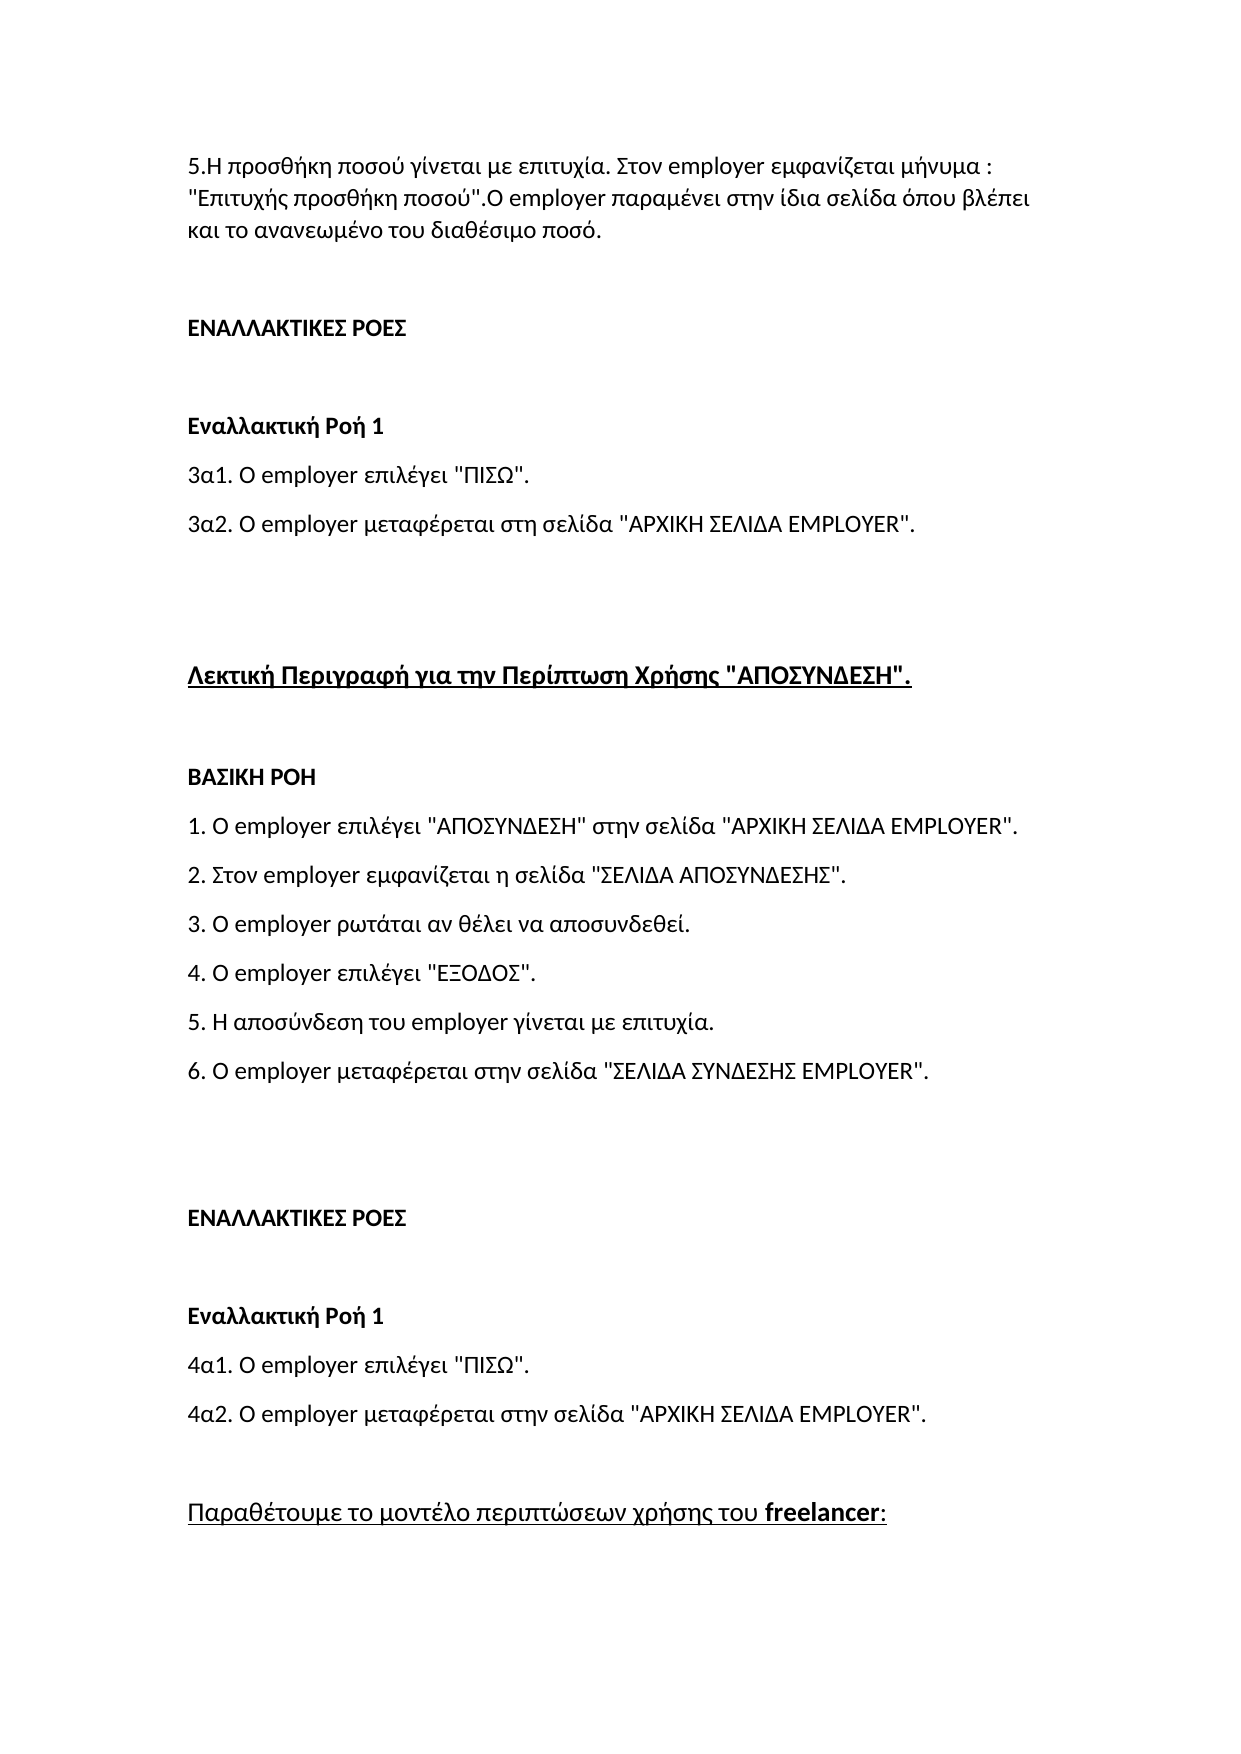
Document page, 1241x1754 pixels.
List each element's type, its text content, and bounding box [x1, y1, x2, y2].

text ΒΑΣΙΚΗ ΡΟΗ [187, 761, 1053, 792]
text 2. Στον employer εμφανίζεται η σελίδα "ΣΕΛΙΔΑ ΑΠΟΣΥΝΔΕΣΗΣ". [187, 859, 1053, 890]
text Εναλλακτική Ροή 1 [187, 1300, 1053, 1330]
text 4α1. O employer επιλέγει "ΠΙΣΩ". [187, 1349, 1053, 1379]
text 3α2. O employer μεταφέρεται στη σελίδα "ΑΡΧΙΚΗ ΣΕΛΙΔΑ EMPLOYER". [187, 508, 1053, 539]
text 3α1. Ο employer επιλέγει "ΠΙΣΩ". [187, 459, 1053, 490]
text 4α2. O employer μεταφέρεται στην σελίδα "ΑΡΧΙΚΗ ΣΕΛΙΔΑ EMPLOYER". [187, 1398, 1053, 1428]
text ΕΝΑΛΛΑΚΤΙΚΕΣ ΡΟΕΣ [187, 1202, 1053, 1232]
text 5.Η προσθήκη ποσού γίνεται με επιτυχία. Στον employer εμφανίζεται μήνυμα : "Επιτυχής προσθήκη ποσού".Ο employer παραμένει στην ίδια σελίδα όπου βλέπει και το ανανεωμένο του διαθέσιμο ποσό. [187, 150, 1053, 245]
text 5. Η αποσύνδεση του employer γίνεται με επιτυχία. [187, 1006, 1053, 1037]
text 3. O employer ρωτάται αν θέλει να αποσυνδεθεί. [187, 908, 1053, 939]
text Εναλλακτική Ροή 1 [187, 410, 1053, 441]
text 1. O employer επιλέγει "ΑΠΟΣΥΝΔΕΣΗ" στην σελίδα "ΑΡΧΙΚΗ ΣΕΛΙΔΑ EMPLOYER". [187, 810, 1053, 841]
text ΕΝΑΛΛΑΚΤΙΚΕΣ ΡΟΕΣ [187, 312, 1053, 343]
text 6. Ο employer μεταφέρεται στην σελίδα "ΣΕΛΙΔΑ ΣΥΝΔΕΣΗΣ EMPLOYER". [187, 1055, 1053, 1086]
text Παραθέτουμε το μοντέλο περιπτώσεων χρήσης του freelancer: [187, 1496, 1053, 1529]
text 4. Ο employer επιλέγει "ΕΞΟΔΟΣ". [187, 957, 1053, 988]
text Λεκτική Περιγραφή για την Περίπτωση Χρήσης "ΑΠΟΣΥΝΔΕΣΗ". [187, 658, 1053, 691]
